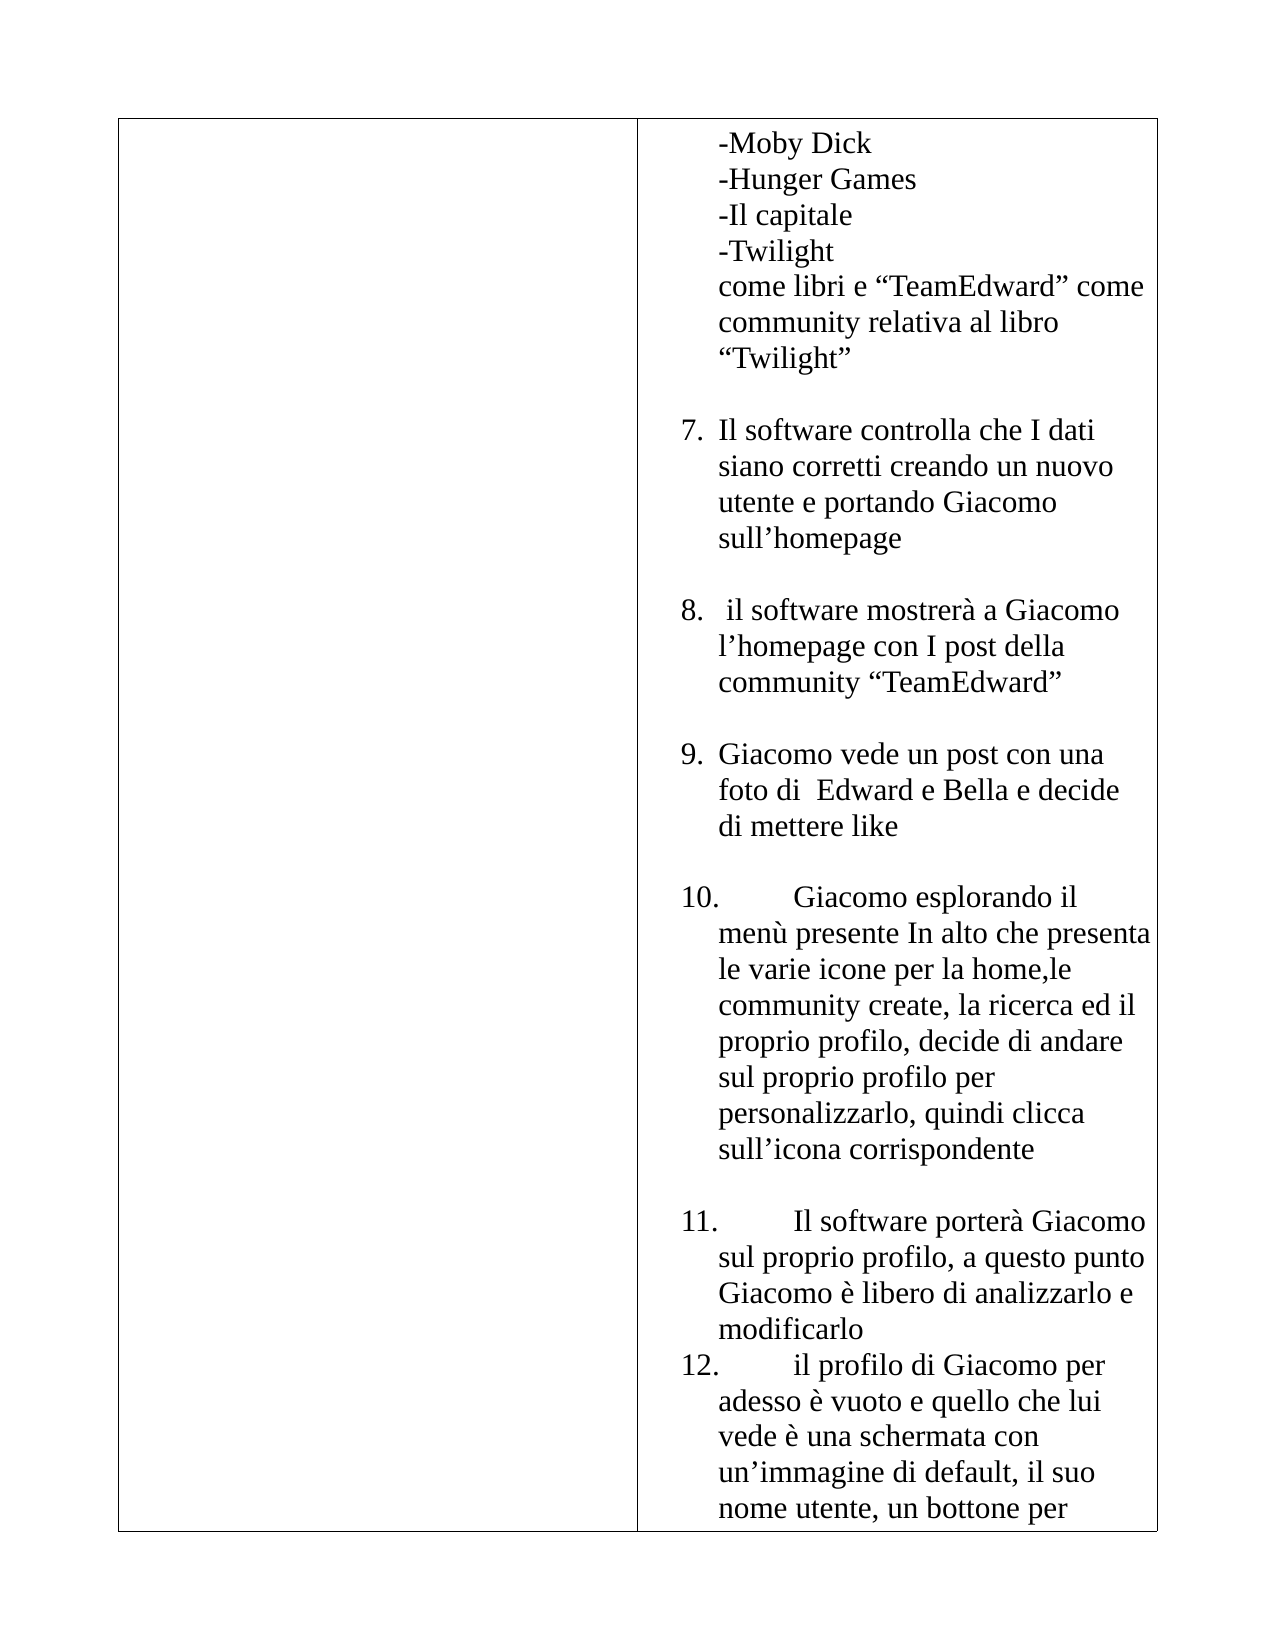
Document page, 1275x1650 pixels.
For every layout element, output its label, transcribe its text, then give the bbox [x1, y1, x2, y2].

table_cell -Moby Dick -Hunger Games -Il capitale -Twilight come libri e “TeamEdward” come community relativa al libro “Twilight” Il software controlla che I dati siano corretti creando un nuovo utente e portando Giacomo sull’homepage il software mostrerà a Giacomo l’homepage con I post della community “TeamEdward” Giacomo vede un post con una foto di Edward e Bella e decide di mettere like Giacomo esplorando il menù presente In alto che presenta le varie icone per la home,le community create, la ricerca ed il proprio profilo, decide di andare sul proprio profilo per personalizzarlo, quindi clicca sull’icona corrispondente Il software porterà Giacomo sul proprio profilo, a questo punto Giacomo è libero di analizzarlo e modificarlo il profilo di Giacomo per adesso è vuoto e quello che lui vede è una schermata con un’immagine di default, il suo nome utente, un bottone per [638, 119, 1157, 1531]
table_cell [119, 119, 637, 1531]
